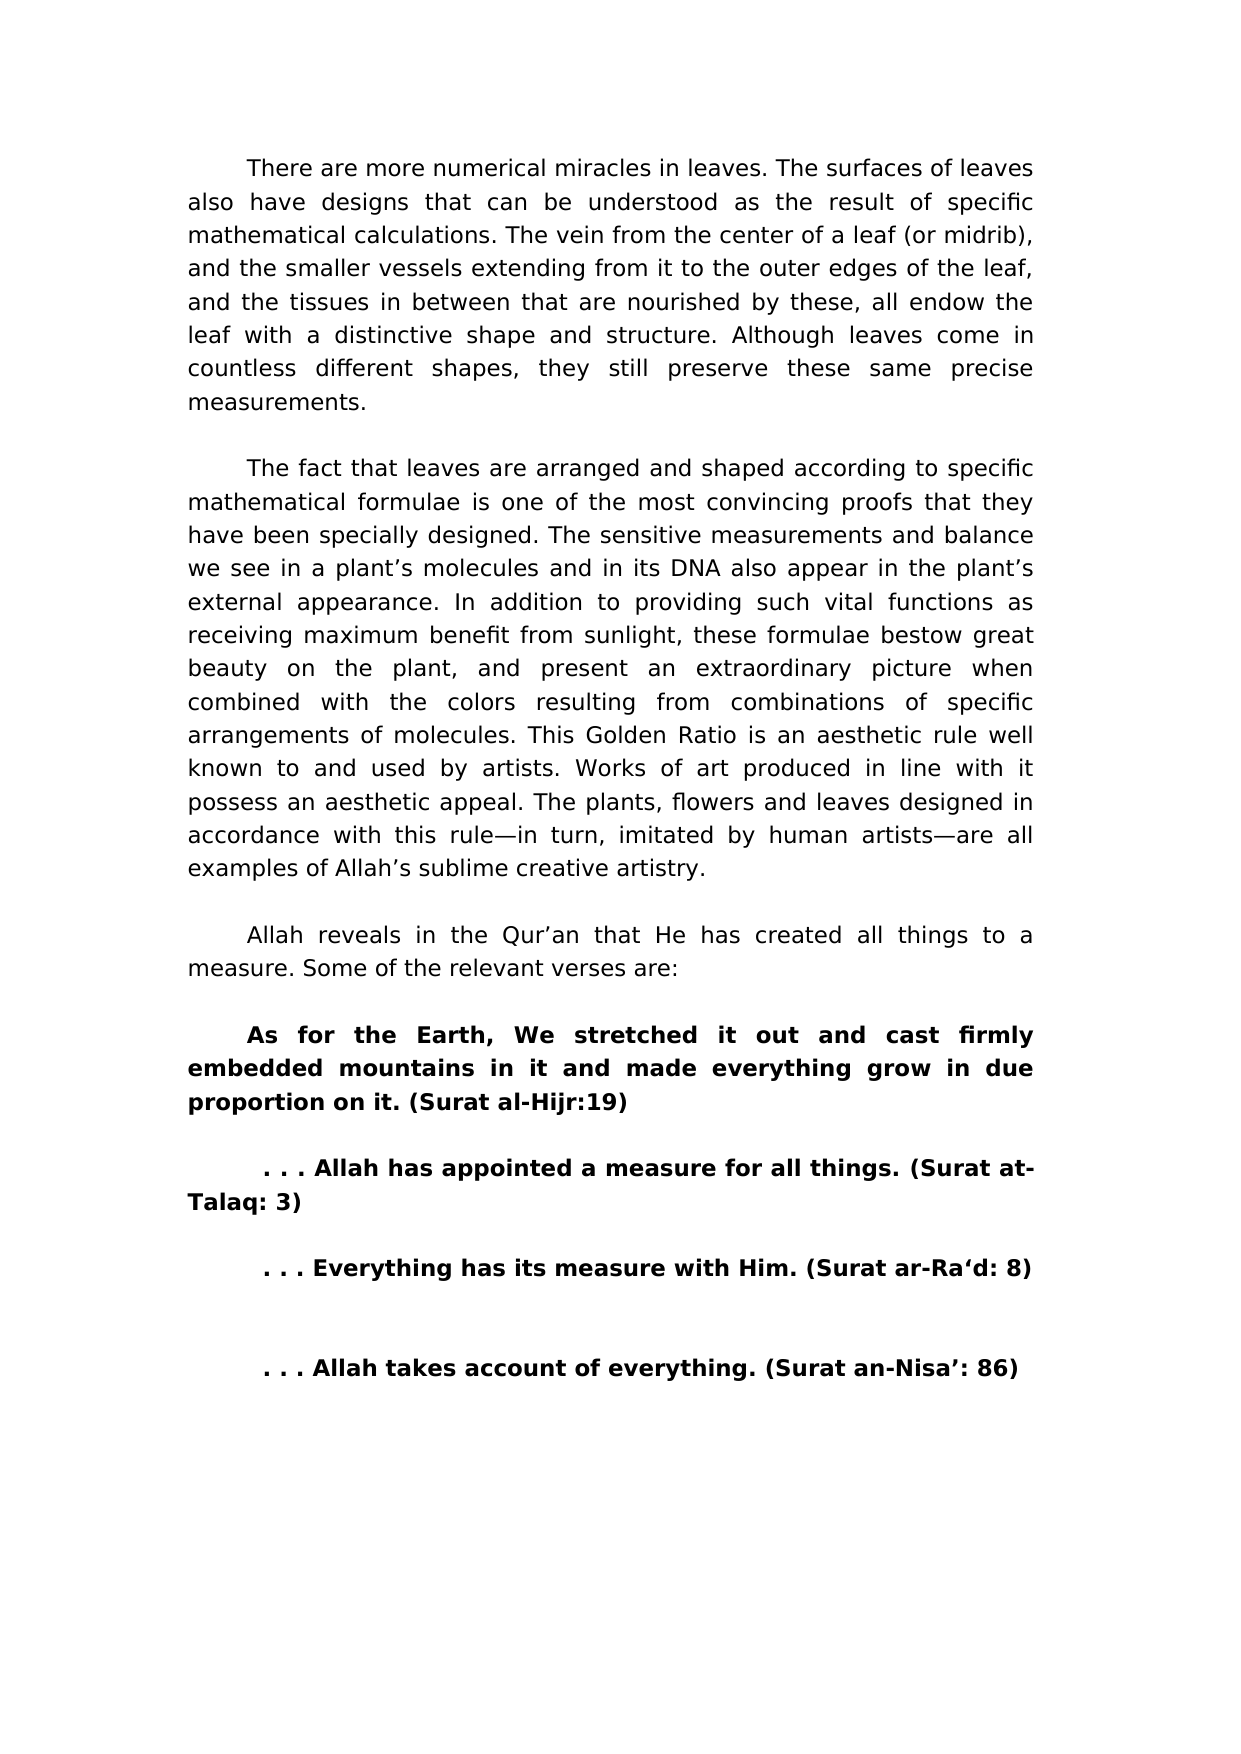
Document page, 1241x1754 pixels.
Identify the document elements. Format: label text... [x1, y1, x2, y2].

text . . . Everything has its measure with Him. (Surat ar-Ra‘d: 8) [187, 1250, 1035, 1283]
text The fact that leaves are arranged and shaped according to specific mathematical formulae is one of the most convincing proofs that they have been specially designed. The sensitive measurements and balance we see in a plant’s molecules and in its DNA also appear in the plant’s external appearance. In addition to providing such vital functions as receiving maximum benefit from sunlight, these formulae bestow great beauty on the plant, and present an extraordinary picture when combined with the colors resulting from combinations of specific arrangements of molecules. This Golden Ratio is an aesthetic rule well known to and used by artists. Works of art produced in line with it possess an aesthetic appeal. The plants, flowers and leaves designed in accordance with this rule—in turn, imitated by human artists—are all examples of Allah’s sublime creative artistry. [187, 450, 1035, 883]
text Allah reveals in the Qur’an that He has created all things to a measure. Some of the relevant verses are: [187, 917, 1035, 983]
text . . . Allah takes account of everything. (Surat an-Nisa’: 86) [187, 1350, 1035, 1383]
text As for the Earth, We stretched it out and cast firmly embedded mountains in it and made everything grow in due proportion on it. (Surat al-Hijr:19) [187, 1017, 1035, 1117]
text . . . Allah has appointed a measure for all things. (Surat at-Talaq: 3) [187, 1150, 1035, 1217]
text There are more numerical miracles in leaves. The surfaces of leaves also have designs that can be understood as the result of specific mathematical calculations. The vein from the center of a leaf (or midrib), and the smaller vessels extending from it to the outer edges of the leaf, and the tissues in between that are nourished by these, all endow the leaf with a distinctive shape and structure. Although leaves come in countless different shapes, they still preserve these same precise measurements. [187, 150, 1035, 417]
